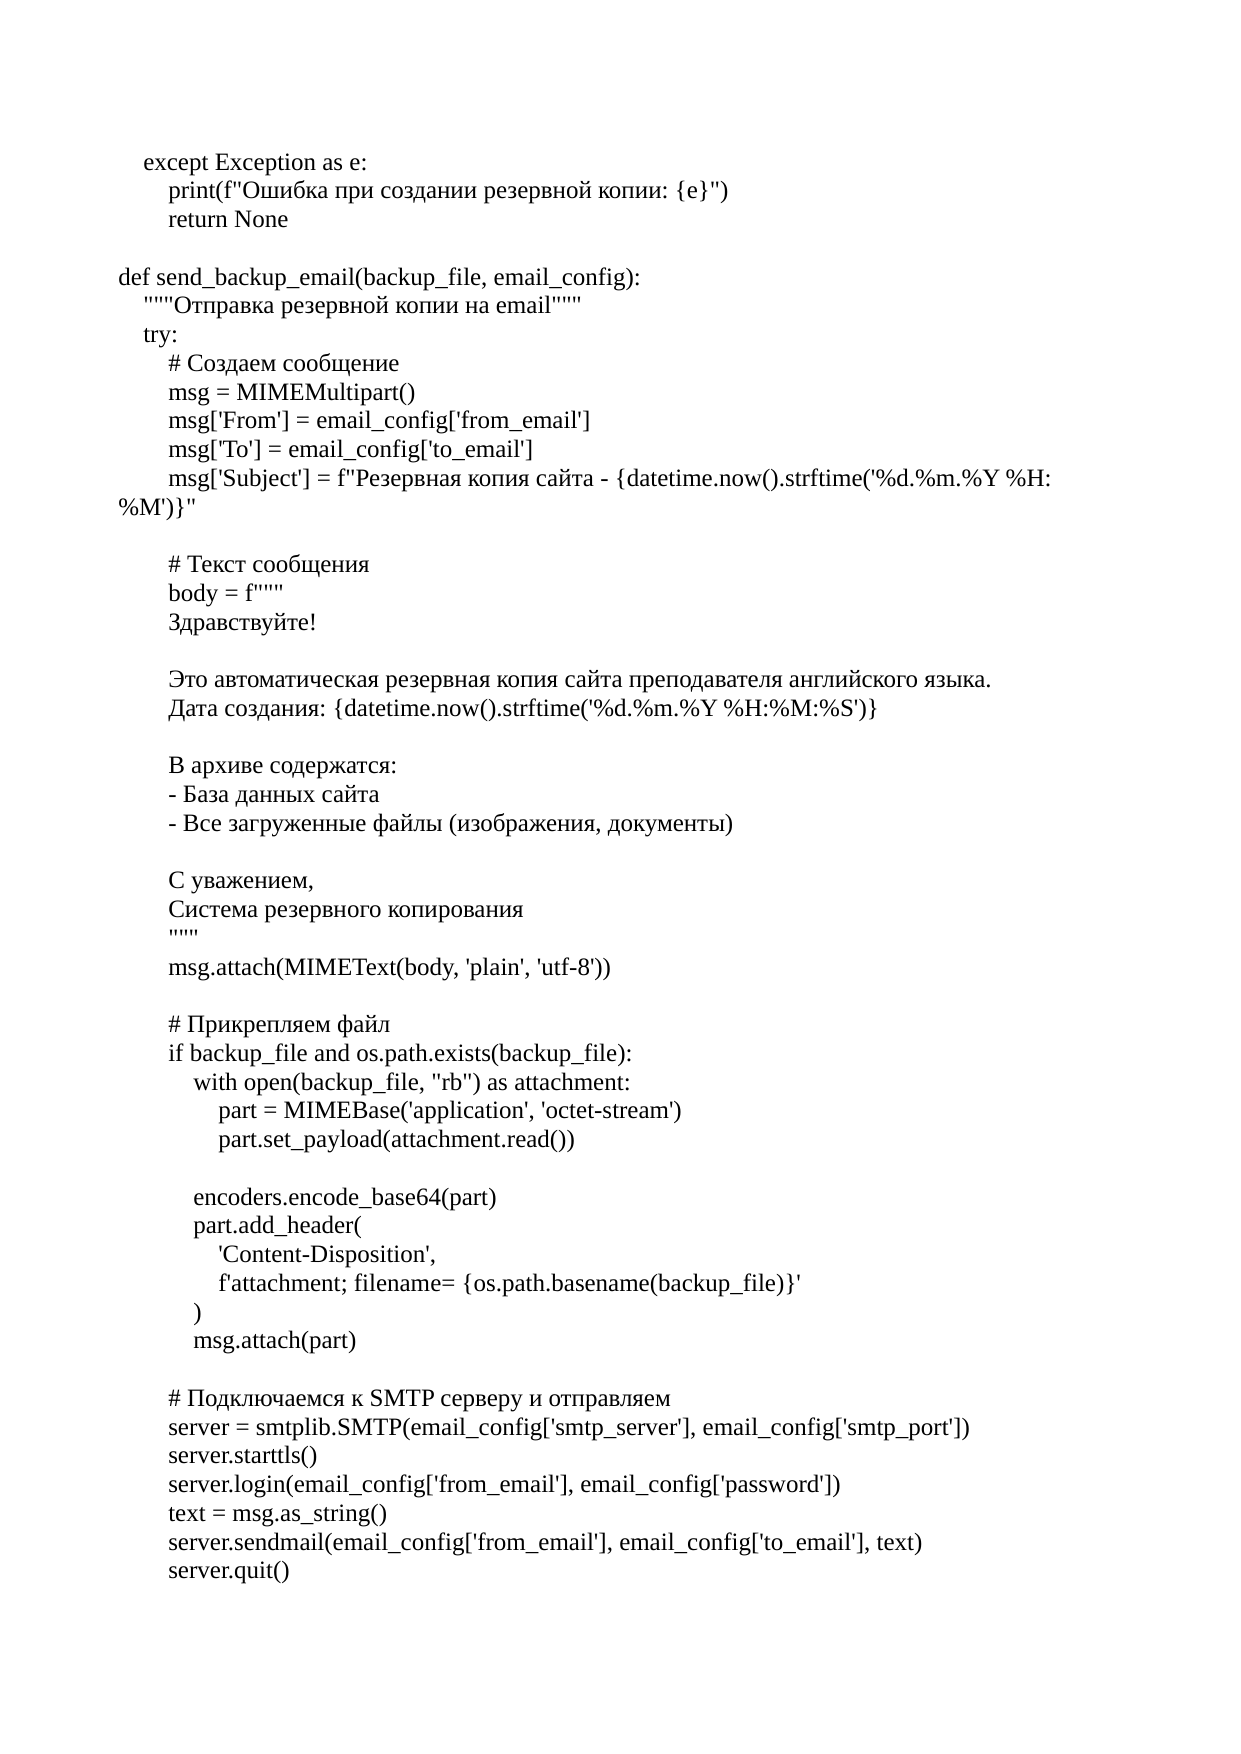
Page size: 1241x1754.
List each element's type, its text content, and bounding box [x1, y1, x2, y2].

text msg.attach(MIMEText(body, 'plain', 'utf-8')) [118, 952, 1122, 981]
text msg = MIMEMultipart() [118, 377, 1122, 406]
text server.quit() [118, 1556, 1122, 1584]
text part = MIMEBase('application', 'octet-stream') [118, 1096, 1122, 1124]
text if backup_file and os.path.exists(backup_file): [118, 1038, 1122, 1067]
text В архиве содержатся: [118, 751, 1122, 779]
text Это автоматическая резервная копия сайта преподавателя английского языка. [118, 664, 1122, 693]
text server.starttls() [118, 1441, 1122, 1469]
text # Подключаемся к SMTP серверу и отправляем [118, 1383, 1122, 1412]
text return None [118, 204, 1122, 233]
text # Прикрепляем файл [118, 1009, 1122, 1038]
text # Текст сообщения [118, 549, 1122, 578]
text - Все загруженные файлы (изображения, документы) [118, 808, 1122, 837]
text msg['To'] = email_config['to_email'] [118, 434, 1122, 463]
text part.add_header( [118, 1211, 1122, 1239]
text """ [118, 923, 1122, 952]
text server.sendmail(email_config['from_email'], email_config['to_email'], text) [118, 1527, 1122, 1556]
text - База данных сайта [118, 779, 1122, 808]
text msg['Subject'] = f"Резервная копия сайта - {datetime.now().strftime('%d.%m.%Y %H:%M')}" [118, 463, 1122, 521]
text try: [118, 319, 1122, 348]
text with open(backup_file, "rb") as attachment: [118, 1067, 1122, 1096]
text except Exception as e: [118, 147, 1122, 176]
text server = smtplib.SMTP(email_config['smtp_server'], email_config['smtp_port']) [118, 1412, 1122, 1441]
text # Создаем сообщение [118, 348, 1122, 377]
text С уважением, [118, 866, 1122, 894]
text def send_backup_email(backup_file, email_config): [118, 262, 1122, 291]
text text = msg.as_string() [118, 1498, 1122, 1527]
text Здравствуйте! [118, 607, 1122, 636]
text encoders.encode_base64(part) [118, 1182, 1122, 1211]
text print(f"Ошибка при создании резервной копии: {e}") [118, 176, 1122, 204]
text Дата создания: {datetime.now().strftime('%d.%m.%Y %H:%M:%S')} [118, 693, 1122, 722]
text Система резервного копирования [118, 894, 1122, 923]
text part.set_payload(attachment.read()) [118, 1124, 1122, 1153]
text body = f""" [118, 578, 1122, 607]
text """Отправка резервной копии на email""" [118, 291, 1122, 319]
text 'Content-Disposition', [118, 1239, 1122, 1268]
text msg['From'] = email_config['from_email'] [118, 406, 1122, 434]
text f'attachment; filename= {os.path.basename(backup_file)}' [118, 1268, 1122, 1297]
text ) [118, 1297, 1122, 1326]
text server.login(email_config['from_email'], email_config['password']) [118, 1469, 1122, 1498]
text msg.attach(part) [118, 1326, 1122, 1354]
